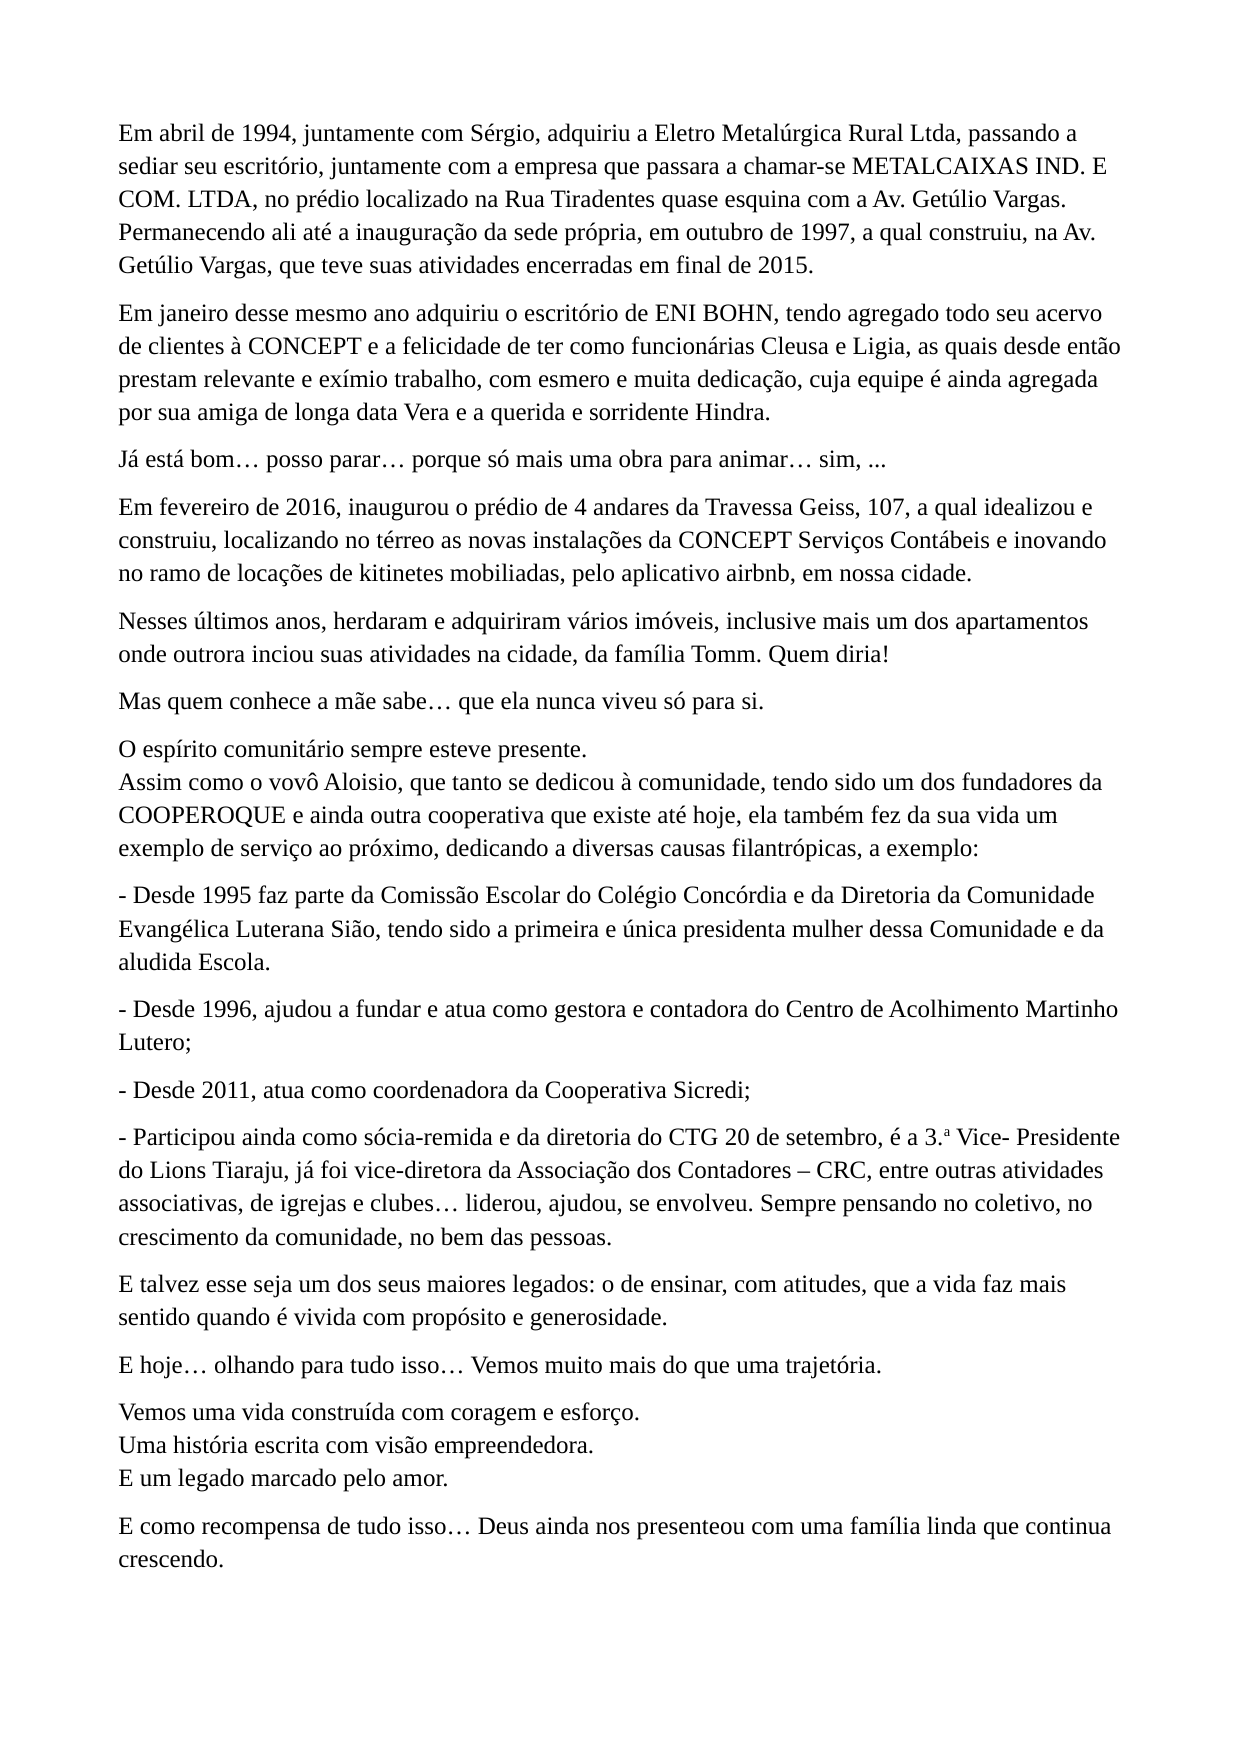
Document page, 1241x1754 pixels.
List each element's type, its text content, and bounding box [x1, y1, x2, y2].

text Em janeiro desse mesmo ano adquiriu o escritório de ENI BOHN, tendo agregado todo seu acervo de clientes à CONCEPT e a felicidade de ter como funcionárias Cleusa e Ligia, as quais desde então prestam relevante e exímio trabalho, com esmero e muita dedicação, cuja equipe é ainda agregada por sua amiga de longa data Vera e a querida e sorridente Hindra. [118, 298, 1122, 426]
text - Desde 1995 faz parte da Comissão Escolar do Colégio Concórdia e da Diretoria da Comunidade Evangélica Luterana Sião, tendo sido a primeira e única presidenta mulher dessa Comunidade e da aludida Escola. [118, 881, 1122, 975]
text E como recompensa de tudo isso… Deus ainda nos presenteou com uma família linda que continua crescendo. [118, 1511, 1122, 1573]
text Nesses últimos anos, herdaram e adquiriram vários imóveis, inclusive mais um dos apartamentos onde outrora inciou suas atividades na cidade, da família Tomm. Quem diria! [118, 606, 1122, 667]
text E talvez esse seja um dos seus maiores legados: o de ensinar, com atitudes, que a vida faz mais sentido quando é vivida com propósito e generosidade. [118, 1269, 1122, 1331]
text O espírito comunitário sempre esteve presente. Assim como o vovô Aloisio, que tanto se dedicou à comunidade, tendo sido um dos fundadores da COOPEROQUE e ainda outra cooperativa que existe até hoje, ela também fez da sua vida um exemplo de serviço ao próximo, dedicando a diversas causas filantrópicas, a exemplo: [118, 734, 1122, 862]
text Vemos uma vida construída com coragem e esforço. Uma história escrita com visão empreendedora. E um legado marcado pelo amor. [118, 1397, 1122, 1492]
text Já está bom… posso parar… porque só mais uma obra para animar… sim, ... [118, 444, 1122, 473]
text E hoje… olhando para tudo isso… Vemos muito mais do que uma trajetória. [118, 1350, 1122, 1378]
text Mas quem conhece a mãe sabe… que ela nunca viveu só para si. [118, 686, 1122, 715]
text Em fevereiro de 2016, inaugurou o prédio de 4 andares da Travessa Geiss, 107, a qual idealizou e construiu, localizando no térreo as novas instalações da CONCEPT Serviços Contábeis e inovando no ramo de locações de kitinetes mobiliadas, pelo aplicativo airbnb, em nossa cidade. [118, 492, 1122, 587]
text - Desde 1996, ajudou a fundar e atua como gestora e contadora do Centro de Acolhimento Martinho Lutero; [118, 994, 1122, 1056]
text - Participou ainda como sócia-remida e da diretoria do CTG 20 de setembro, é a 3.a Vice- Presidente do Lions Tiaraju, já foi vice-diretora da Associação dos Contadores – CRC, entre outras atividades associativas, de igrejas e clubes… liderou, ajudou, se envolveu. Sempre pensando no coletivo, no crescimento da comunidade, no bem das pessoas. [118, 1122, 1122, 1250]
text Em abril de 1994, juntamente com Sérgio, adquiriu a Eletro Metalúrgica Rural Ltda, passando a sediar seu escritório, juntamente com a empresa que passara a chamar-se METALCAIXAS IND. E COM. LTDA, no prédio localizado na Rua Tiradentes quase esquina com a Av. Getúlio Vargas. Permanecendo ali até a inauguração da sede própria, em outubro de 1997, a qual construiu, na Av. Getúlio Vargas, que teve suas atividades encerradas em final de 2015. [118, 118, 1122, 279]
text - Desde 2011, atua como coordenadora da Cooperativa Sicredi; [118, 1075, 1122, 1104]
